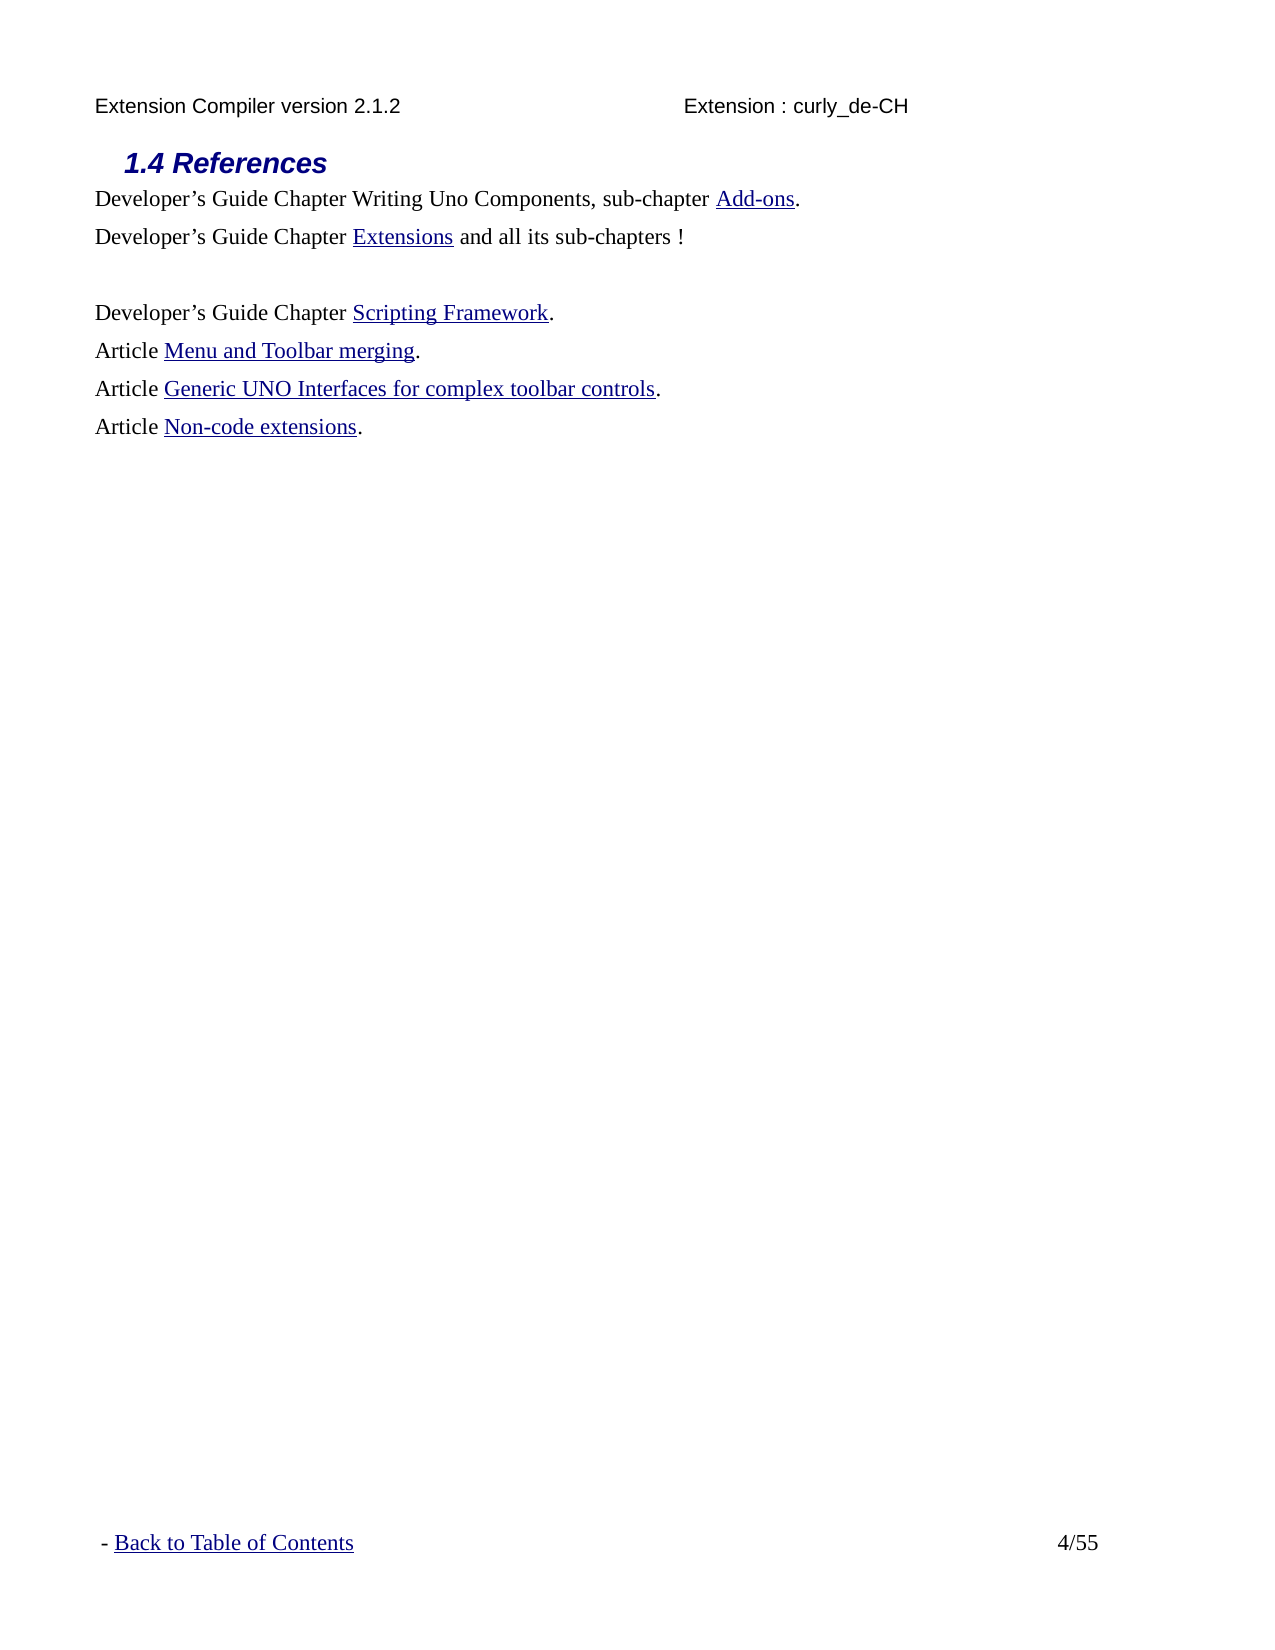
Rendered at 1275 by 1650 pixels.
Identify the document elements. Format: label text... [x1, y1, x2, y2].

subtitle References [124, 147, 1181, 180]
text Developer’s Guide Chapter Extensions and all its sub-chapters ! [94, 224, 1181, 249]
text Developer’s Guide Chapter Writing Uno Components, sub-chapter Add-ons. [94, 186, 1181, 211]
text Article Menu and Toolbar merging. [94, 338, 1181, 363]
text Article Generic UNO Interfaces for complex toolbar controls. [94, 376, 1181, 402]
text Developer’s Guide Chapter Scripting Framework. [94, 300, 1181, 326]
text Article Non-code extensions. [94, 414, 1181, 439]
